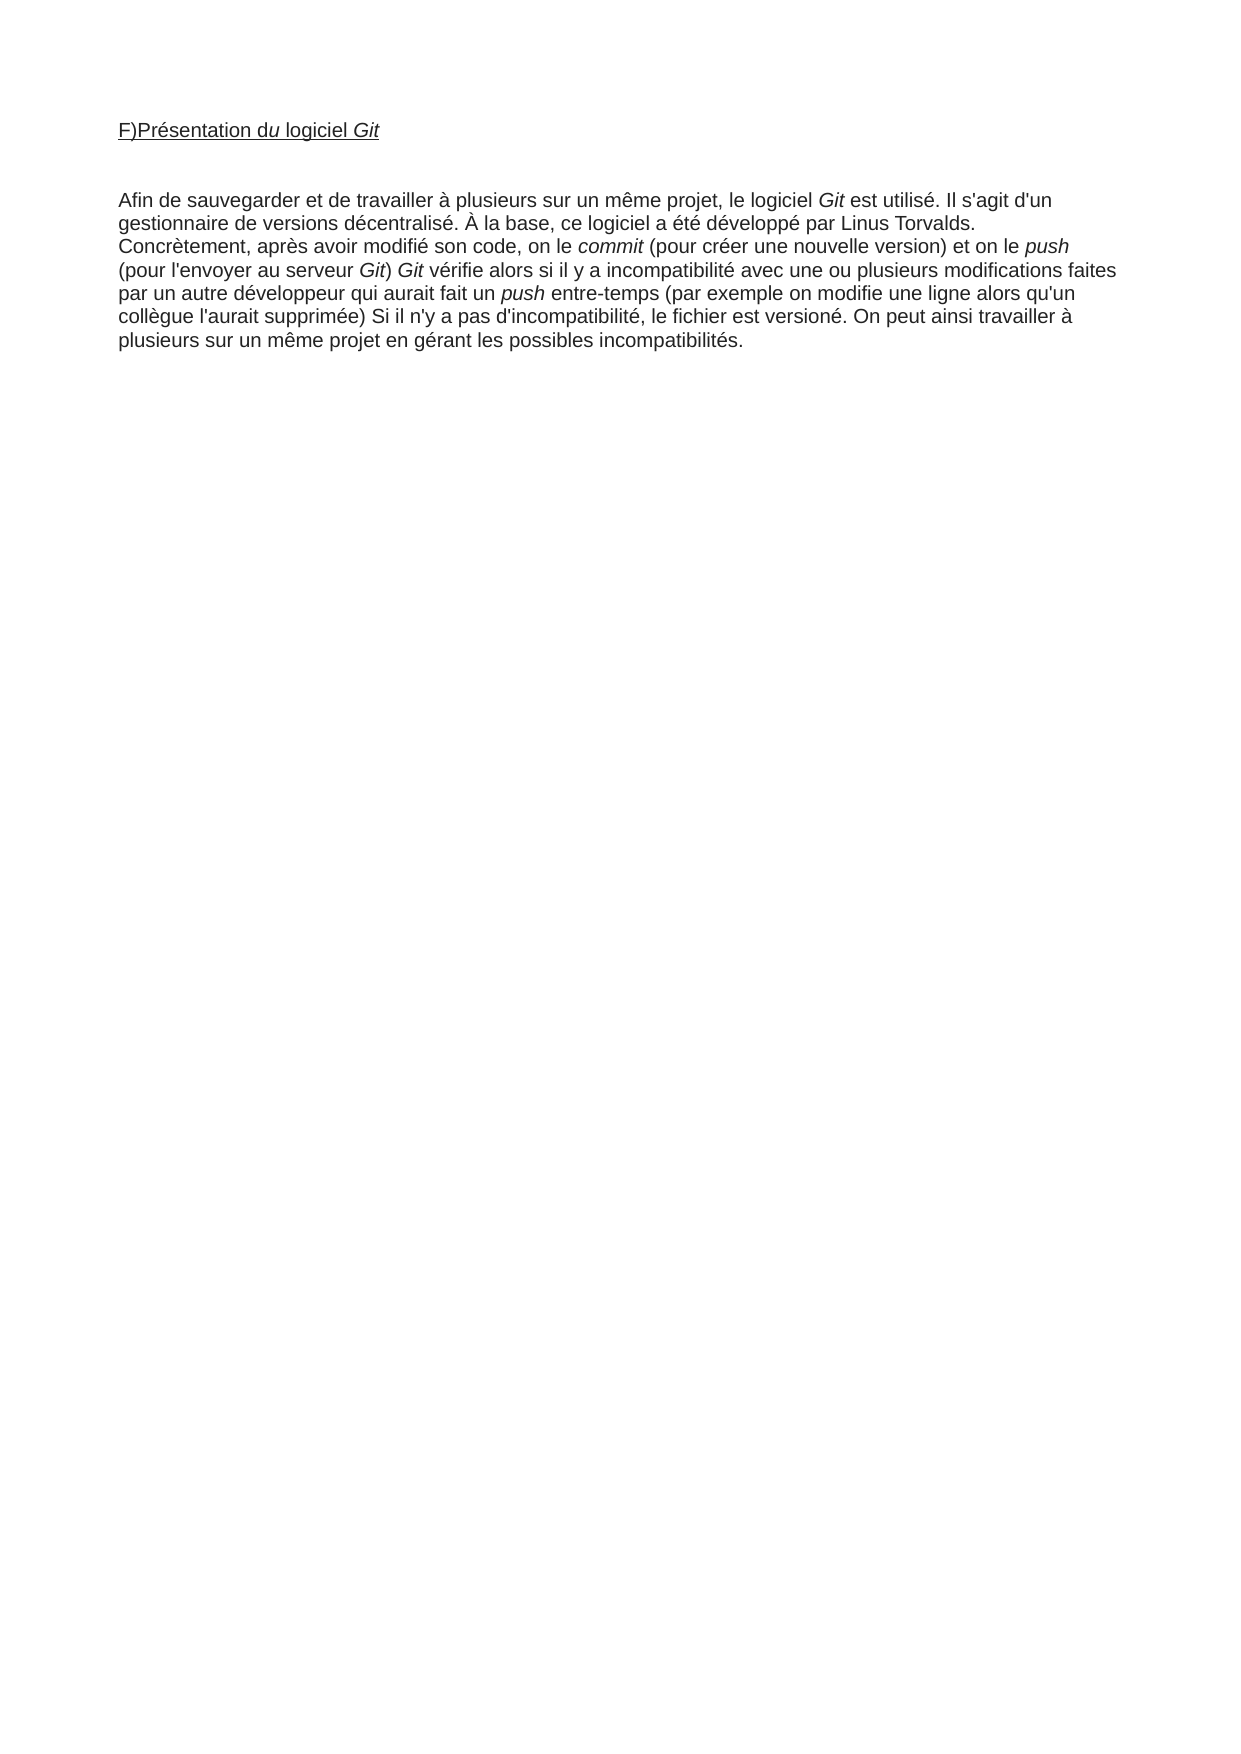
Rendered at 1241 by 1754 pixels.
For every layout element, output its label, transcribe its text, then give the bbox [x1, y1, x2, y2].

text F)Présentation du logiciel Git [118, 118, 1122, 141]
text Afin de sauvegarder et de travailler à plusieurs sur un même projet, le logiciel Git est utilisé. Il s'agit d'un gestionnaire de versions décentralisé. À la base, ce logiciel a été développé par Linus Torvalds. [118, 188, 1122, 235]
text Concrètement, après avoir modifié son code, on le commit (pour créer une nouvelle version) et on le push (pour l'envoyer au serveur Git) Git vérifie alors si il y a incompatibilité avec une ou plusieurs modifications faites par un autre développeur qui aurait fait un push entre-temps (par exemple on modifie une ligne alors qu'un collègue l'aurait supprimée) Si il n'y a pas d'incompatibilité, le fichier est versioné. On peut ainsi travailler à plusieurs sur un même projet en gérant les possibles incompatibilités. [118, 235, 1122, 351]
